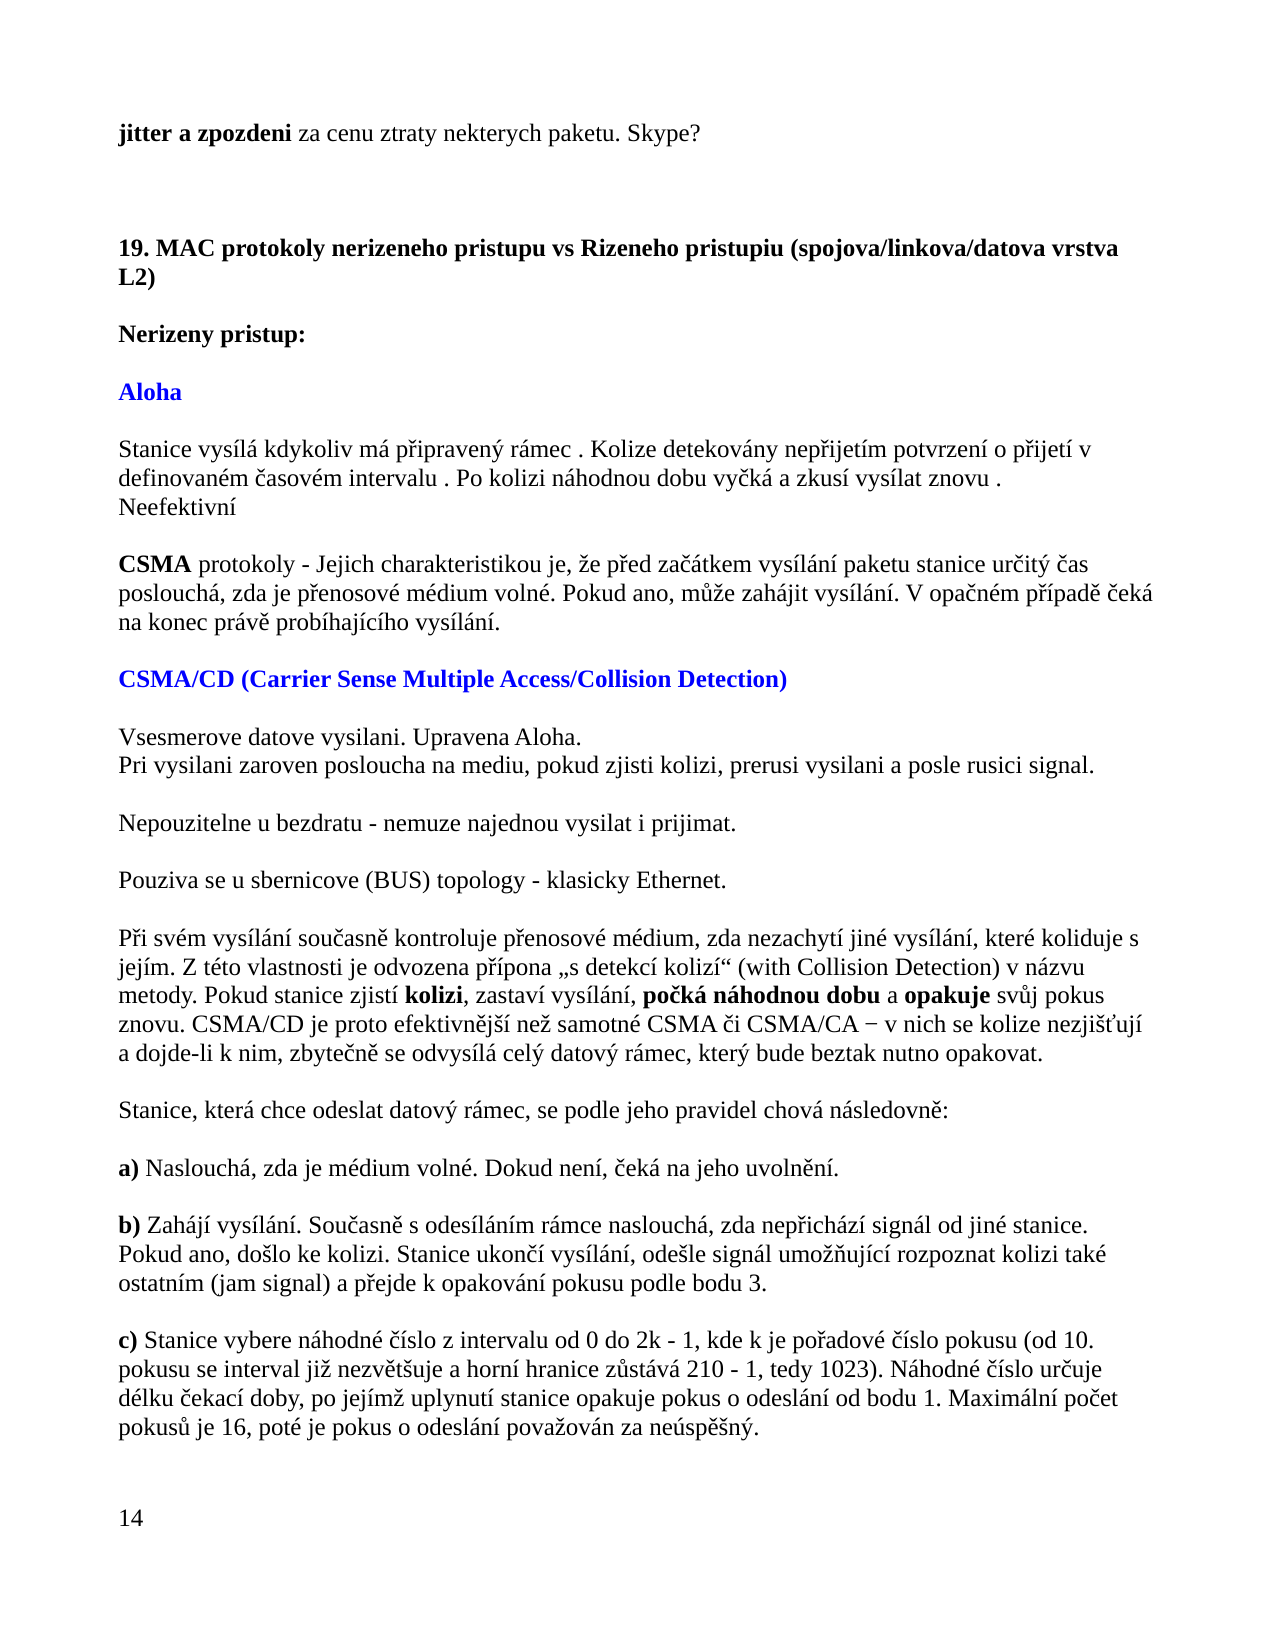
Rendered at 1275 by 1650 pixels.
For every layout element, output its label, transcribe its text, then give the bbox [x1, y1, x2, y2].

text Nerizeny pristup: [118, 319, 1157, 348]
text Pouziva se u sbernicove (BUS) topology - klasicky Ethernet. [118, 866, 1157, 894]
text CSMA/CD (Carrier Sense Multiple Access/Collision Detection) [118, 664, 1157, 693]
text Stanice vysílá kdykoliv má připravený rámec . Kolize detekovány nepřijetím potvrzení o přijetí v definovaném časovém intervalu . Po kolizi náhodnou dobu vyčká a zkusí vysílat znovu . [118, 434, 1157, 492]
text Aloha [118, 377, 1157, 406]
text Vsesmerove datove vysilani. Upravena Aloha. [118, 722, 1157, 751]
text Při svém vysílání současně kontroluje přenosové médium, zda nezachytí jiné vysílání, které koliduje s jejím. Z této vlastnosti je odvozena přípona „s detekcí kolizí“ (with Collision Detection) v názvu metody. Pokud stanice zjistí kolizi, zastaví vysílání, počká náhodnou dobu a opakuje svůj pokus znovu. CSMA/CD je proto efektivnější než samotné CSMA či CSMA/CA − v nich se kolize nezjišťují a dojde-li k nim, zbytečně se odvysílá celý datový rámec, který bude beztak nutno opakovat. [118, 923, 1157, 1067]
text Nepouzitelne u bezdratu - nemuze najednou vysilat i prijimat. [118, 808, 1157, 837]
text a) Naslouchá, zda je médium volné. Dokud není, čeká na jeho uvolnění. [118, 1153, 1157, 1182]
text Stanice, která chce odeslat datový rámec, se podle jeho pravidel chová následovně: [118, 1096, 1157, 1124]
text Pri vysilani zaroven posloucha na mediu, pokud zjisti kolizi, prerusi vysilani a posle rusici signal. [118, 751, 1157, 779]
text Neefektivní [118, 492, 1157, 521]
text CSMA protokoly - Jejich charakteristikou je, že před začátkem vysílání paketu stanice určitý čas poslouchá, zda je přenosové médium volné. Pokud ano, může zahájit vysílání. V opačném případě čeká na konec právě probíhajícího vysílání. [118, 549, 1157, 636]
text b) Zahájí vysílání. Současně s odesíláním rámce naslouchá, zda nepřichází signál od jiné stanice. Pokud ano, došlo ke kolizi. Stanice ukončí vysílání, odešle signál umožňující rozpoznat kolizi také ostatním (jam signal) a přejde k opakování pokusu podle bodu 3. [118, 1211, 1157, 1297]
text jitter a zpozdeni za cenu ztraty nekterych paketu. Skype? [118, 118, 1157, 147]
text c) Stanice vybere náhodné číslo z intervalu od 0 do 2k - 1, kde k je pořadové číslo pokusu (od 10. pokusu se interval již nezvětšuje a horní hranice zůstává 210 - 1, tedy 1023). Náhodné číslo určuje délku čekací doby, po jejímž uplynutí stanice opakuje pokus o odeslání od bodu 1. Maximální počet pokusů je 16, poté je pokus o odeslání považován za neúspěšný. [118, 1326, 1157, 1441]
text 19. MAC protokoly nerizeneho pristupu vs Rizeneho pristupiu (spojova/linkova/datova vrstva L2) [118, 233, 1157, 291]
